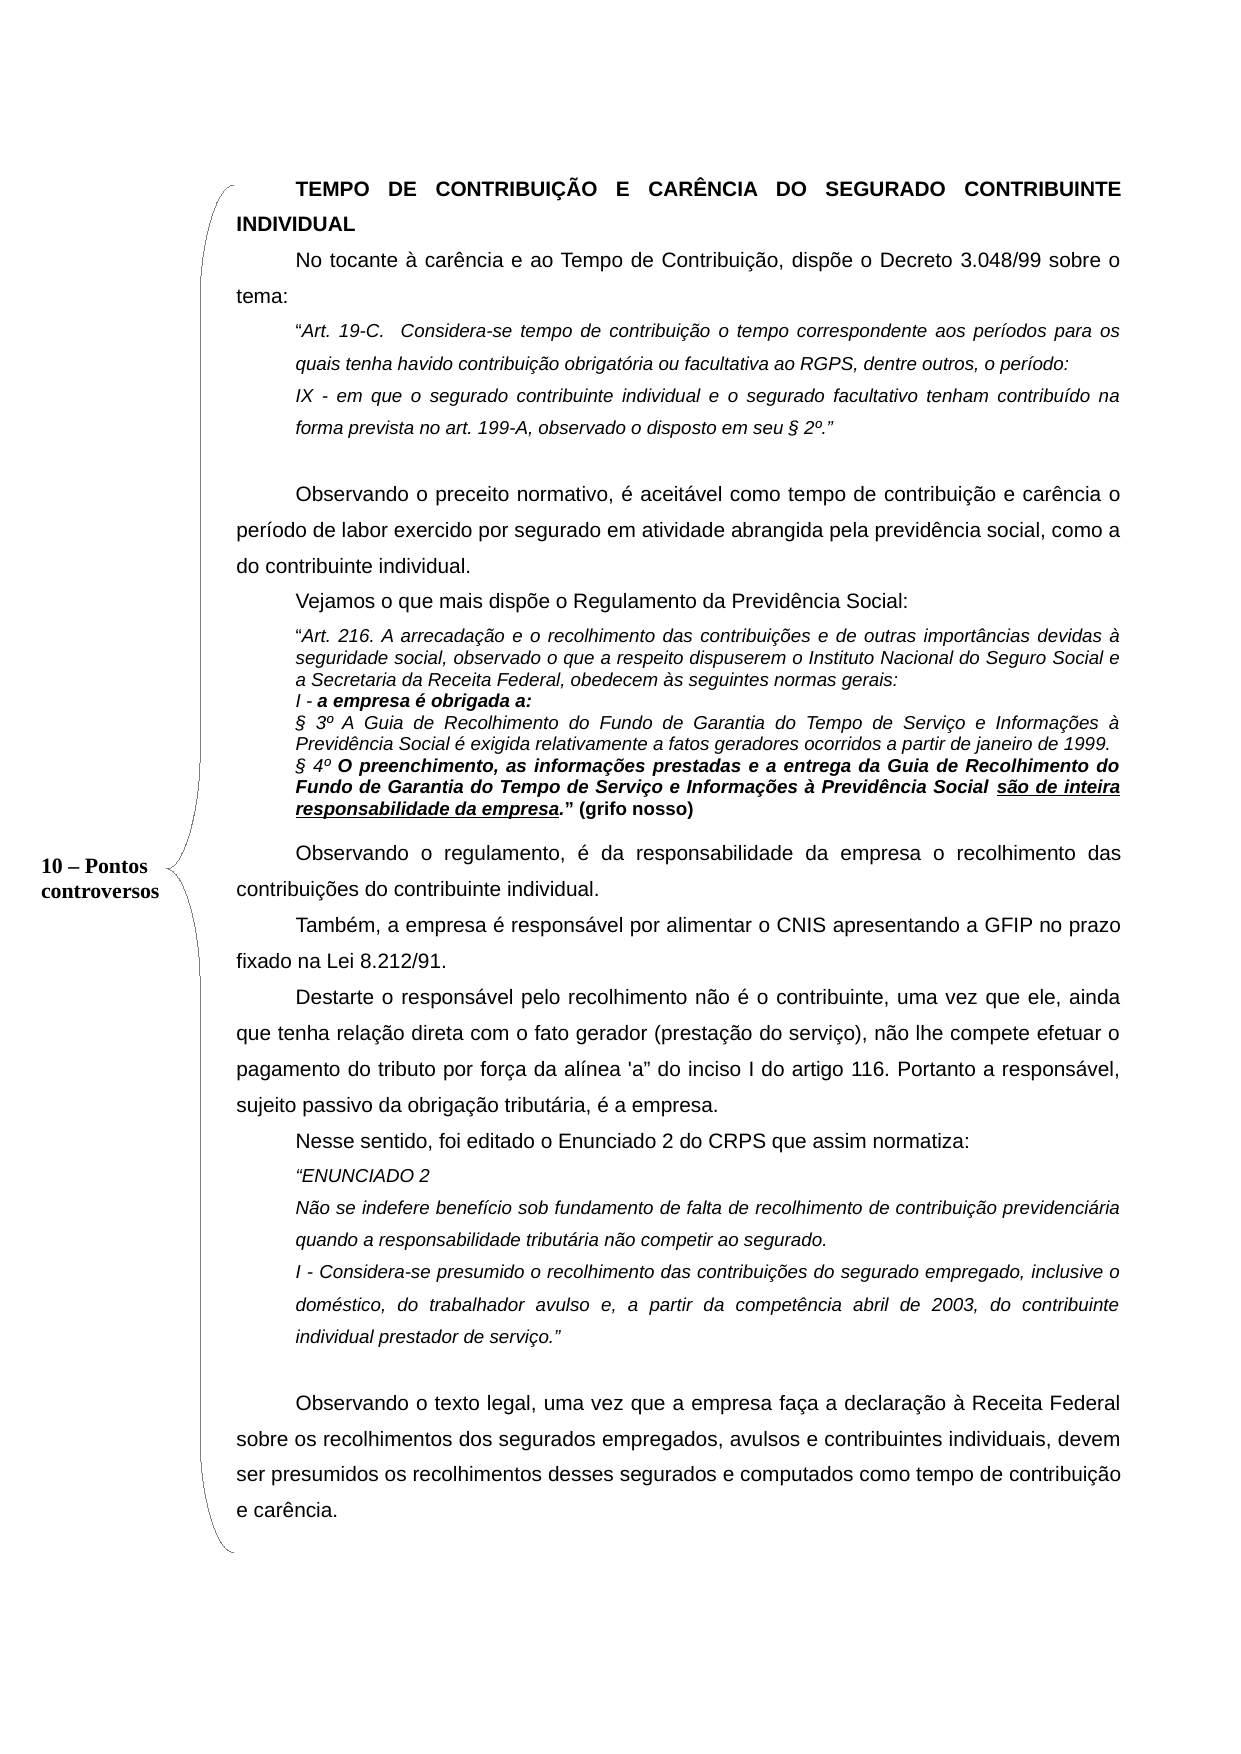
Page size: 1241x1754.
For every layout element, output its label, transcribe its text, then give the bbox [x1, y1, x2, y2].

text Observando o texto legal, uma vez que a empresa faça a declaração à Receita Federal sobre os recolhimentos dos segurados empregados, avulsos e contribuintes individuais, devem ser presumidos os recolhimentos desses segurados e computados como tempo de contribuição e carência. [236, 1390, 1122, 1522]
text I - Considera-se presumido o recolhimento das contribuições do segurado empregado, inclusive o doméstico, do trabalhador avulso e, a partir da competência abril de 2003, do contribuinte individual prestador de serviço.” [295, 1261, 1122, 1347]
text No tocante à carência e ao Tempo de Contribuição, dispõe o Decreto 3.048/99 sobre o tema: [236, 248, 1122, 308]
text Também, a empresa é responsável por alimentar o CNIS apresentando a GFIP no prazo fixado na Lei 8.212/91. [236, 913, 1122, 973]
text Observando o regulamento, é da responsabilidade da empresa o recolhimento das contribuições do contribuinte individual. [236, 841, 1122, 901]
text § 4º O preenchimento, as informações prestadas e a entrega da Guia de Recolhimento do Fundo de Garantia do Tempo de Serviço e Informações à Previdência Social são de inteira responsabilidade da empresa.” (grifo nosso) [295, 755, 1122, 819]
text Vejamos o que mais dispõe o Regulamento da Previdência Social: [236, 589, 1122, 613]
text Observando o preceito normativo, é aceitável como tempo de contribuição e carência o período de labor exercido por segurado em atividade abrangida pela previdência social, como a do contribuinte individual. [236, 482, 1122, 577]
text TEMPO DE CONTRIBUIÇÃO E CARÊNCIA DO SEGURADO CONTRIBUINTE INDIVIDUAL [236, 176, 1122, 236]
text “Art. 216. A arrecadação e o recolhimento das contribuições e de outras importâncias devidas à seguridade social, observado o que a respeito dispuserem o Instituto Nacional do Seguro Social e a Secretaria da Receita Federal, obedecem às seguintes normas gerais: [295, 625, 1122, 690]
text “Art. 19-C. Considera-se tempo de contribuição o tempo correspondente aos períodos para os quais tenha havido contribuição obrigatória ou facultativa ao RGPS, dentre outros, o período: [295, 320, 1122, 374]
text Nesse sentido, foi editado o Enunciado 2 do CRPS que assim normatiza: [236, 1128, 1122, 1152]
text § 3º A Guia de Recolhimento do Fundo de Garantia do Tempo de Serviço e Informações à Previdência Social é exigida relativamente a fatos geradores ocorridos a partir de janeiro de 1999. [295, 712, 1122, 755]
text “ENUNCIADO 2 [295, 1164, 1122, 1186]
text Não se indefere benefício sob fundamento de falta de recolhimento de contribuição previdenciária quando a responsabilidade tributária não competir ao segurado. [295, 1197, 1122, 1251]
text Destarte o responsável pelo recolhimento não é o contribuinte, uma vez que ele, ainda que tenha relação direta com o fato gerador (prestação do serviço), não lhe compete efetuar o pagamento do tributo por força da alínea 'a” do inciso I do artigo 116. Portanto a responsável, sujeito passivo da obrigação tributária, é a empresa. [236, 985, 1122, 1116]
text IX - em que o segurado contribuinte individual e o segurado facultativo tenham contribuído na forma prevista no art. 199-A, observado o disposto em seu § 2º.” [295, 385, 1122, 438]
text I - a empresa é obrigada a: [295, 690, 1122, 712]
